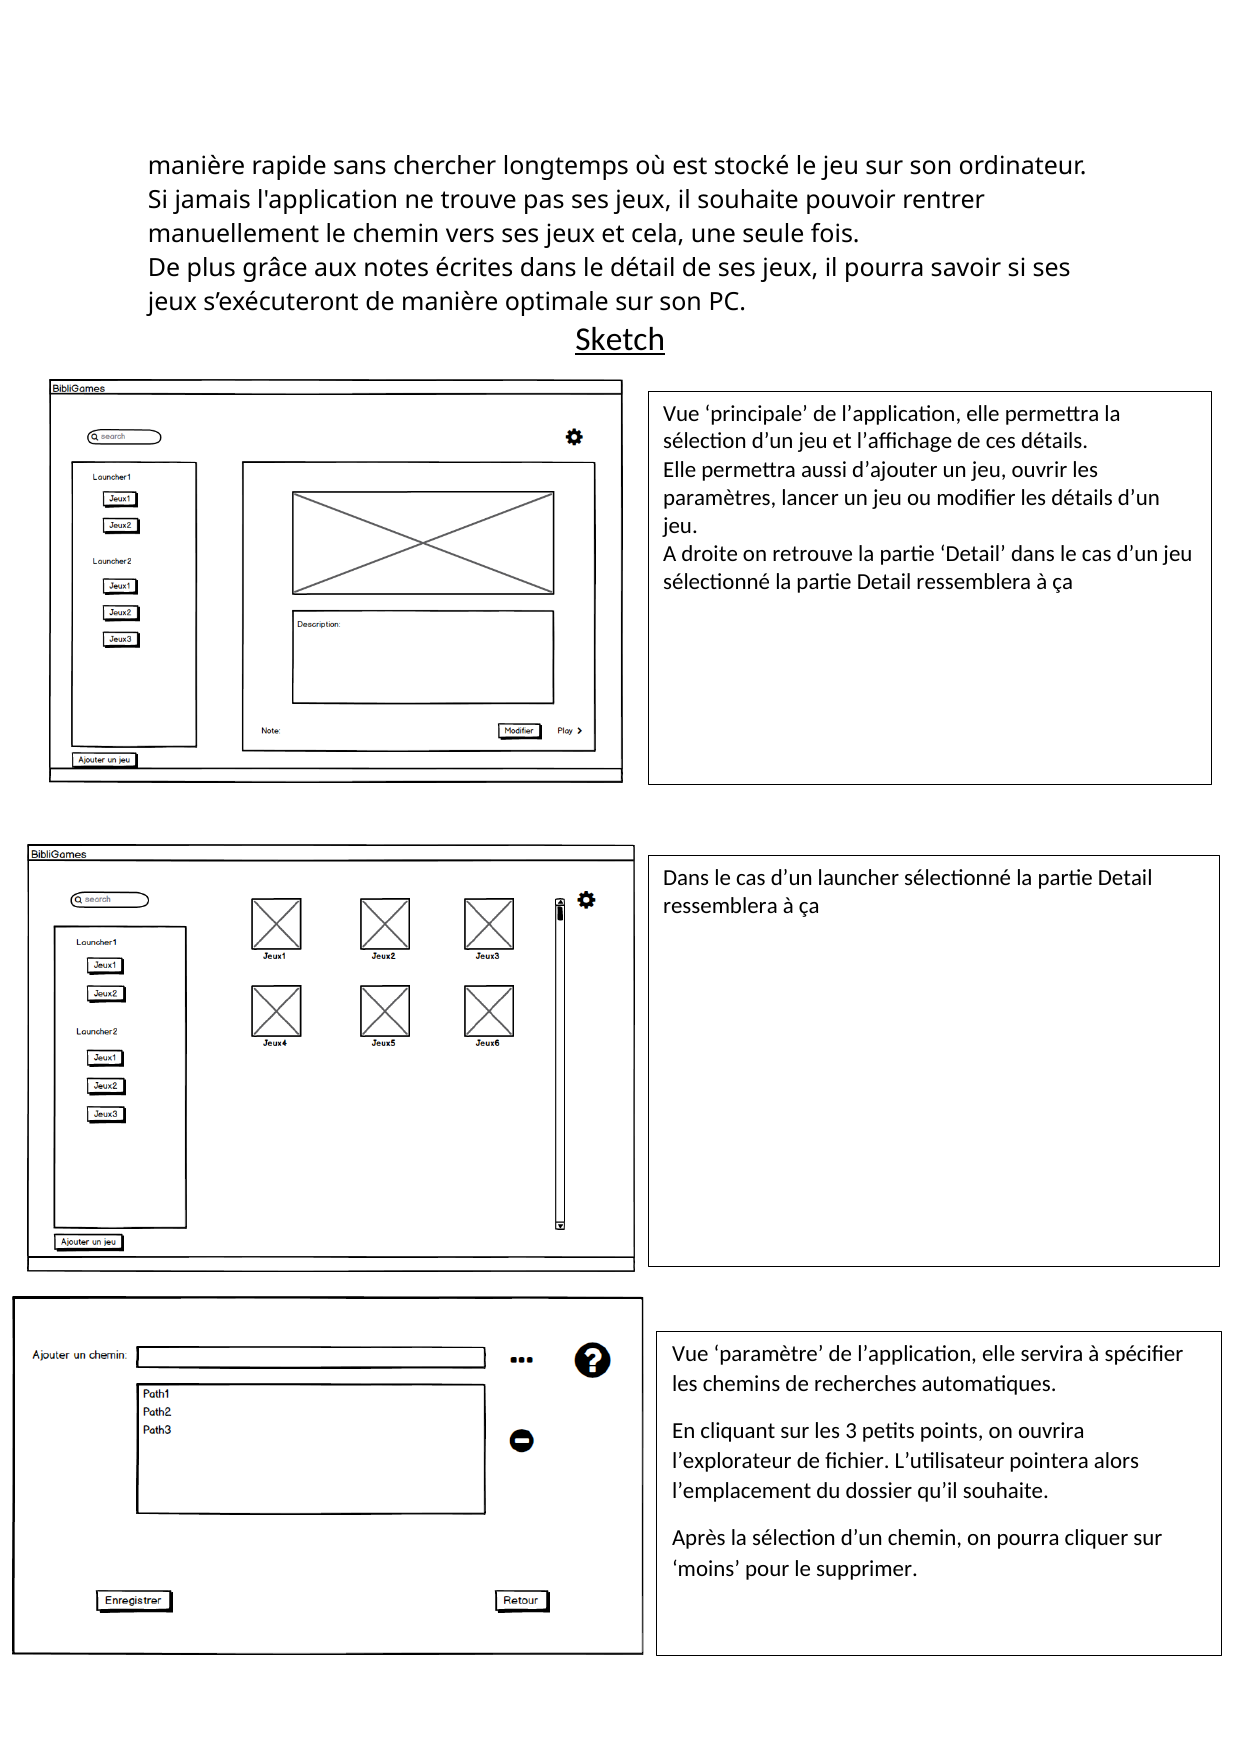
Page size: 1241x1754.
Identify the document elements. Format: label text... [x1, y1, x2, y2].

picture [27, 844, 635, 1272]
text En cliquant sur les 3 petits points, on ouvrira l’explorateur de fichier. L’utilisateur pointera alors l’emplacement du dossier qu’il souhaite. [672, 1416, 1206, 1504]
text De plus grâce aux notes écrites dans le détail de ses jeux, il pourra savoir si ses jeux s’exécuteront de manière optimale sur son PC. [148, 250, 1093, 318]
text Après la sélection d’un chemin, on pourra cliquer sur ‘moins’ pour le supprimer. [672, 1523, 1206, 1582]
picture [49, 379, 623, 783]
text manière rapide sans chercher longtemps où est stocké le jeu sur son ordinateur. Si jamais l'application ne trouve pas ses jeux, il souhaite pouvoir rentrer manuellement le chemin vers ses jeux et cela, une seule fois. [148, 148, 1093, 250]
text Vue ‘paramètre’ de l’application, elle servira à spécifier les chemins de recherches automatiques. [672, 1339, 1206, 1397]
text Sketch [148, 318, 1093, 359]
picture [12, 1296, 644, 1655]
